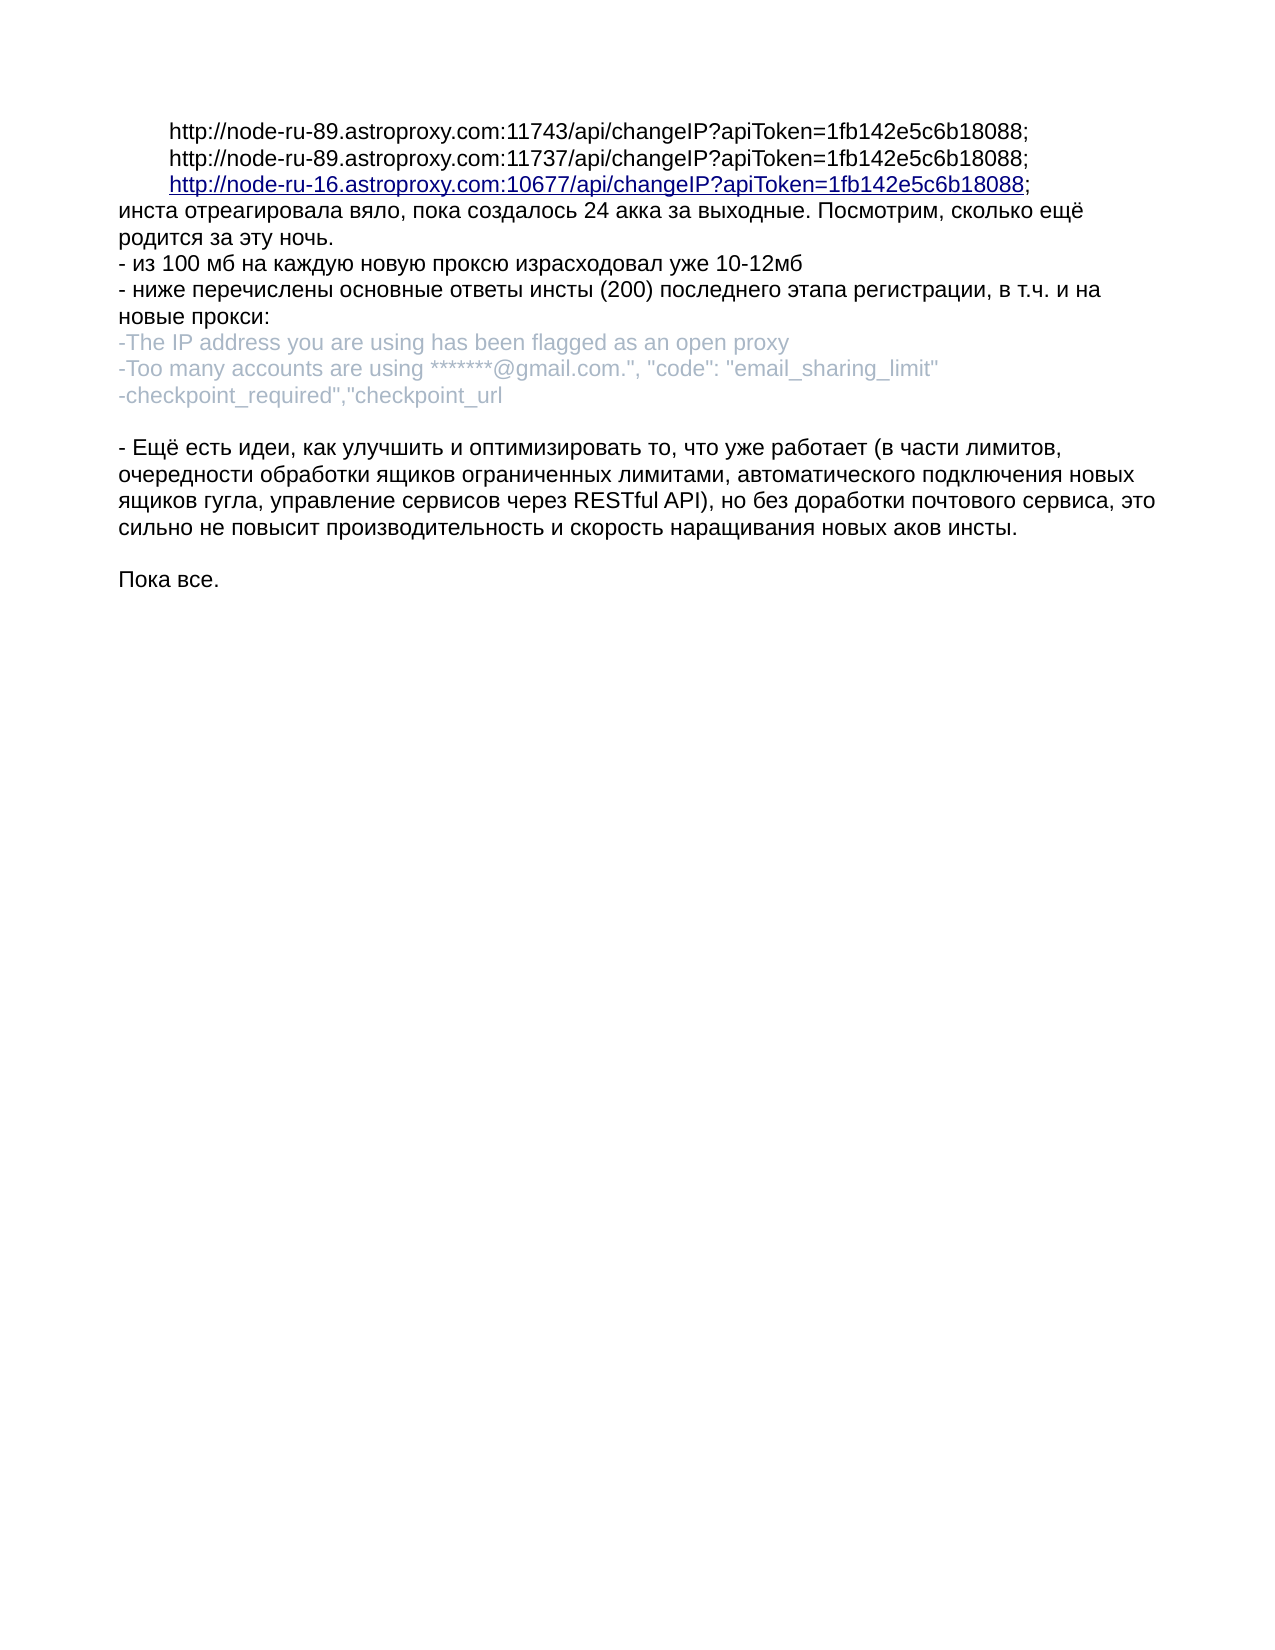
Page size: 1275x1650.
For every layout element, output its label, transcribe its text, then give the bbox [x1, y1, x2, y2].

text http://node-ru-89.astroproxy.com:11743/api/changeIP?apiToken=1fb142e5c6b18088; [118, 118, 1157, 144]
text инста отреагировала вяло, пока создалось 24 акка за выходные. Посмотрим, сколько ещё родится за эту ночь. [118, 197, 1157, 250]
text Пока все. [118, 566, 1157, 592]
text -Too many accounts are using *******@gmail.com.", "code": "email_sharing_limit" [118, 355, 1157, 382]
text -The IP address you are using has been flagged as an open proxy [118, 329, 1157, 355]
text http://node-ru-16.astroproxy.com:10677/api/changeIP?apiToken=1fb142e5c6b18088; [118, 171, 1157, 197]
text -checkpoint_required","checkpoint_url [118, 382, 1157, 408]
text - Ещё есть идеи, как улучшить и оптимизировать то, что уже работает (в части лимитов, очередности обработки ящиков ограниченных лимитами, автоматического подключения новых ящиков гугла, управление сервисов через RESTful API), но без доработки почтового сервиса, это сильно не повысит производительность и скорость наращивания новых аков инсты. [118, 434, 1157, 540]
text - из 100 мб на каждую новую проксю израсходовал уже 10-12мб [118, 250, 1157, 276]
text http://node-ru-89.astroproxy.com:11737/api/changeIP?apiToken=1fb142e5c6b18088; [118, 144, 1157, 171]
text - ниже перечислены основные ответы инсты (200) последнего этапа регистрации, в т.ч. и на новые прокси: [118, 276, 1157, 329]
